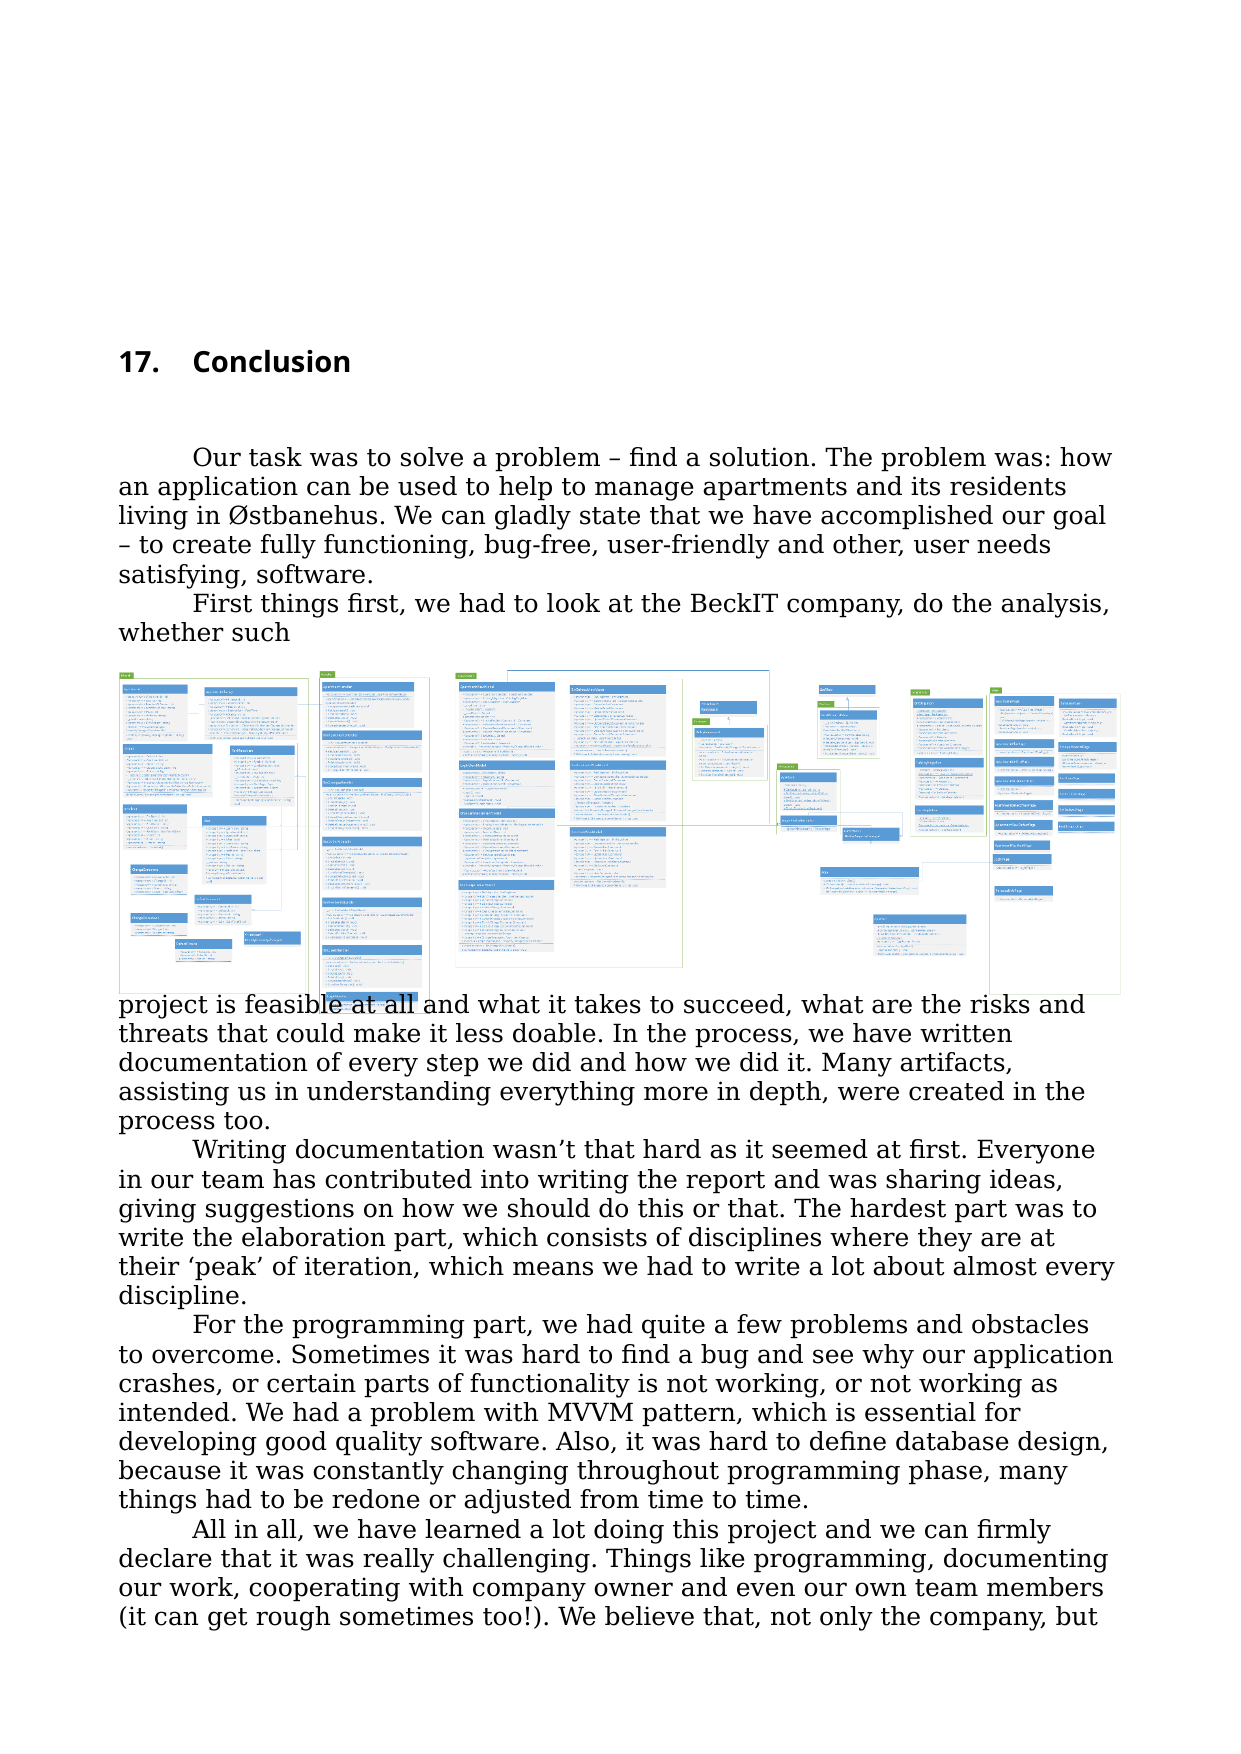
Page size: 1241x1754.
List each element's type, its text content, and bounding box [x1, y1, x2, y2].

text Writing documentation wasn’t that hard as it seemed at first. Everyone in our team has contributed into writing the report and was sharing ideas, giving suggestions on how we should do this or that. The hardest part was to write the elaboration part, which consists of disciplines where they are at their ‘peak’ of iteration, which means we had to write a lot about almost every discipline. [118, 1136, 1122, 1311]
text For the programming part, we had quite a few problems and obstacles to overcome. Sometimes it was hard to find a bug and see why our application crashes, or certain parts of functionality is not working, or not working as intended. We had a problem with MVVM pattern, which is essential for developing good quality software. Also, it was hard to define database design, because it was constantly changing throughout programming phase, many things had to be redone or adjusted from time to time. [118, 1311, 1122, 1515]
text Our task was to solve a problem – find a solution. The problem was: how an application can be used to help to manage apartments and its residents living in Østbanehus. We can gladly state that we have accomplished our goal – to create fully functioning, bug-free, user-friendly and other, user needs satisfying, software. [118, 443, 1122, 589]
subtitle Conclusion [118, 341, 1122, 381]
text First things first, we had to look at the BeckIT company, do the analysis, whether such project is feasible at all and what it takes to succeed, what are the risks and threats that could make it less doable. In the process, we have written documentation of every step we did and how we did it. Many artifacts, assisting us in understanding everything more in depth, were created in the process too. [118, 589, 1122, 1136]
text All in all, we have learned a lot doing this project and we can firmly declare that it was really challenging. Things like programming, documenting our work, cooperating with company owner and even our own team members (it can get rough sometimes too!). We believe that, not only the company, but [118, 1515, 1122, 1632]
